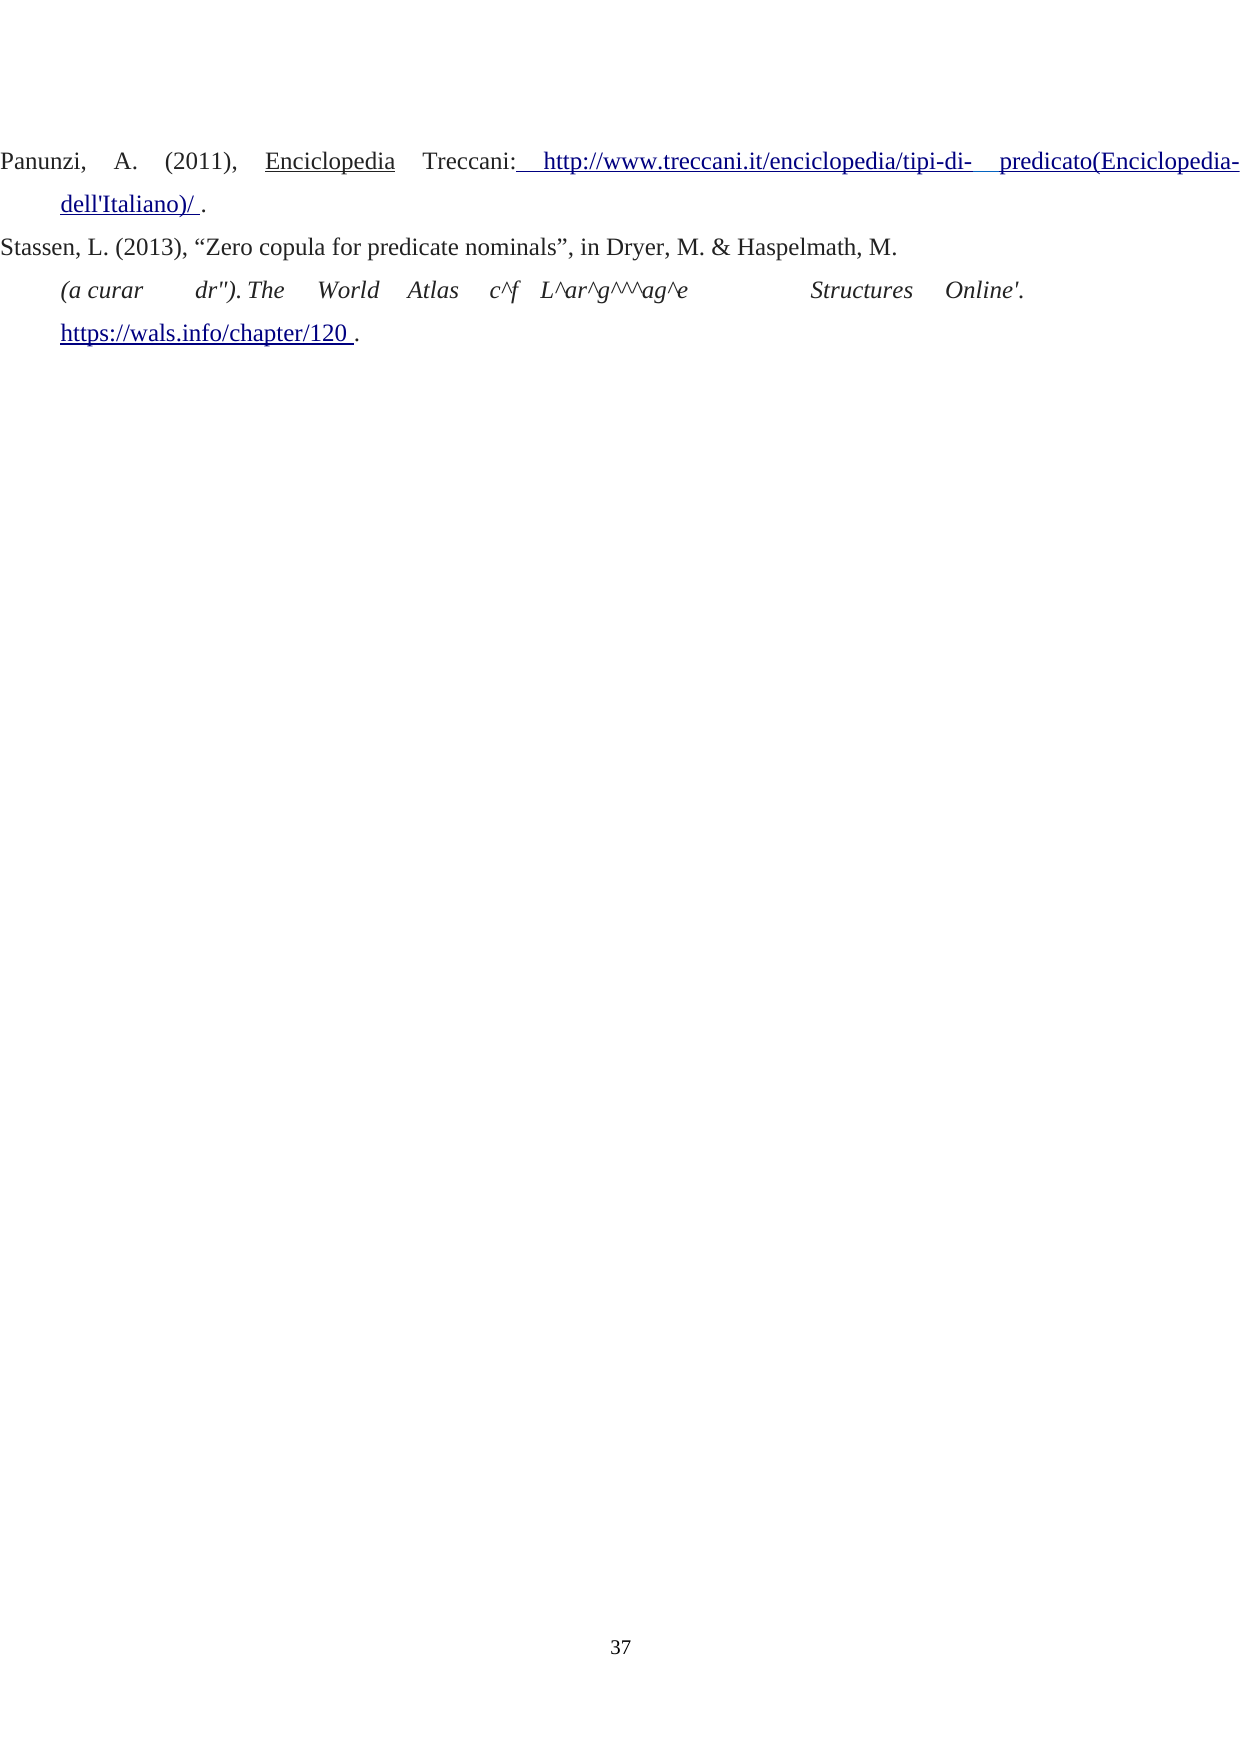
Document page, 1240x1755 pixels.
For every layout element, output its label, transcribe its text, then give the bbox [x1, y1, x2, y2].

text Panunzi, A. (2011), Enciclopedia Treccani: http://www.treccani.it/enciclopedia/tipi-di- predicato(Enciclopedia-dell'Italiano)/ . [0, 146, 1239, 218]
text https://wals.info/chapter/120 . [0, 318, 1239, 347]
text (a curar dr"). The World Atlas c^f L^ar^g^^^ag^e Structures Online'. [0, 275, 1239, 304]
text Stassen, L. (2013), “Zero copula for predicate nominals”, in Dryer, M. & Haspelmath, M. [0, 232, 1239, 261]
